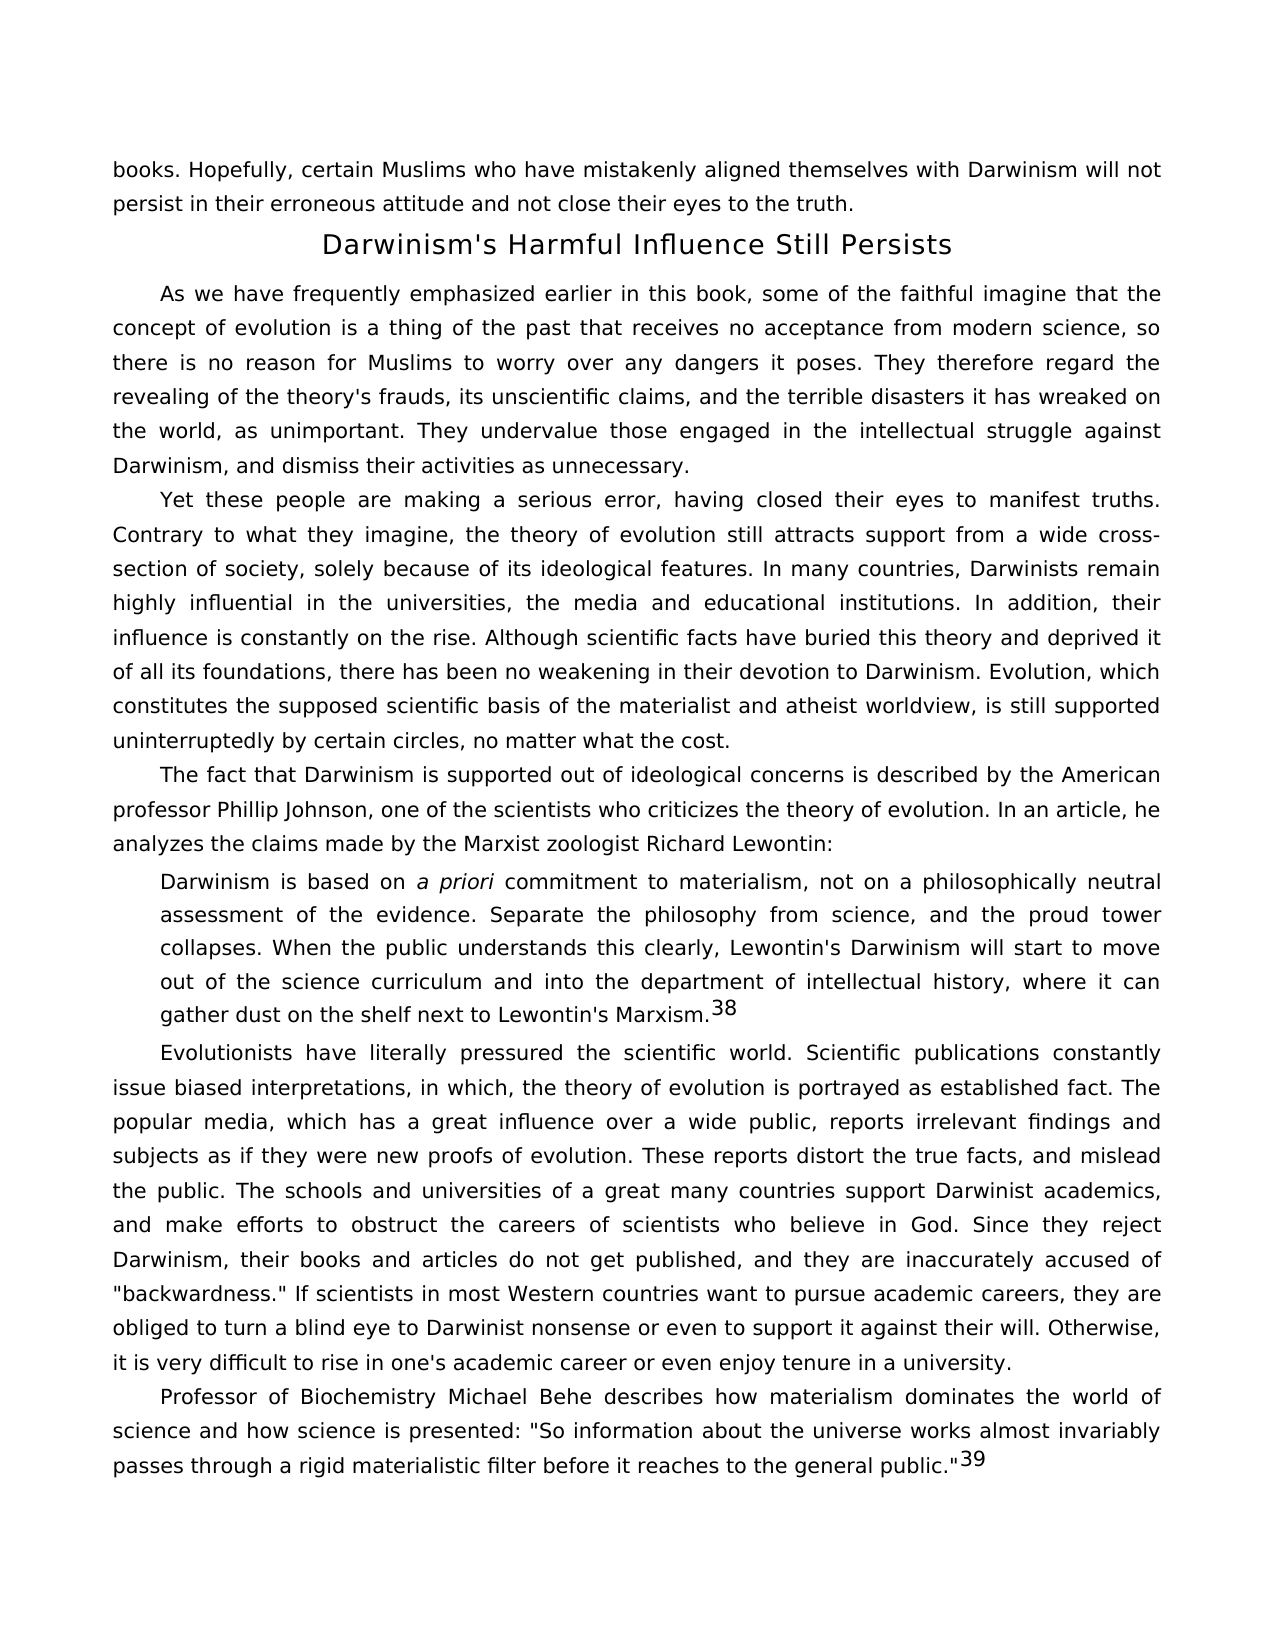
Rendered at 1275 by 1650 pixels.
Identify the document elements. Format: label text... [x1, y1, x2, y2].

text Darwinism is based on a priori commitment to materialism, not on a philosophically neutral assessment of the evidence. Separate the philosophy from science, and the proud tower collapses. When the public understands this clearly, Lewontin's Darwinism will start to move out of the science curriculum and into the department of intellectual history, where it can gather dust on the shelf next to Lewontin's Marxism.38 [160, 862, 1162, 1029]
text As we have frequently emphasized earlier in this book, some of the faithful imagine that the concept of evolution is a thing of the past that receives no acceptance from modern science, so there is no reason for Muslims to worry over any dangers it poses. They therefore regard the revealing of the theory's frauds, its unscientific claims, and the terrible disasters it has wreaked on the world, as unimportant. They undervalue those engaged in the intellectual struggle against Darwinism, and dismiss their activities as unnecessary. [112, 274, 1162, 480]
text Yet these people are making a serious error, having closed their eyes to manifest truths. Contrary to what they imagine, the theory of evolution still attracts support from a wide cross-section of society, solely because of its ideological features. In many countries, Darwinists remain highly influential in the universities, the media and educational institutions. In addition, their influence is constantly on the rise. Although scientific facts have buried this theory and deprived it of all its foundations, there has been no weakening in their devotion to Darwinism. Evolution, which constitutes the supposed scientific basis of the materialist and atheist worldview, is still supported uninterruptedly by certain circles, no matter what the cost. [112, 480, 1162, 755]
text Evolutionists have literally pressured the scientific world. Scientific publications constantly issue biased interpretations, in which, the theory of evolution is portrayed as established fact. The popular media, which has a great influence over a wide public, reports irrelevant findings and subjects as if they were new proofs of evolution. These reports distort the true facts, and mislead the public. The schools and universities of a great many countries support Darwinist academics, and make efforts to obstruct the careers of scientists who believe in God. Since they reject Darwinism, their books and articles do not get published, and they are inaccurately accused of "backwardness." If scientists in most Western countries want to pursue academic careers, they are obliged to turn a blind eye to Darwinist nonsense or even to support it against their will. Otherwise, it is very difficult to rise in one's academic career or even enjoy tenure in a university. [112, 1033, 1162, 1377]
text Darwinism's Harmful Influence Still Persists [112, 225, 1162, 262]
text The fact that Darwinism is supported out of ideological concerns is described by the American professor Phillip Johnson, one of the scientists who criticizes the theory of evolution. In an article, he analyzes the claims made by the Marxist zoologist Richard Lewontin: [112, 755, 1162, 858]
text books. Hopefully, certain Muslims who have mistakenly aligned themselves with Darwinism will not persist in their erroneous attitude and not close their eyes to the truth. [112, 150, 1162, 219]
text Professor of Biochemistry Michael Behe describes how materialism dominates the world of science and how science is presented: "So information about the universe works almost invariably passes through a rigid materialistic filter before it reaches to the general public."39 [112, 1377, 1162, 1480]
